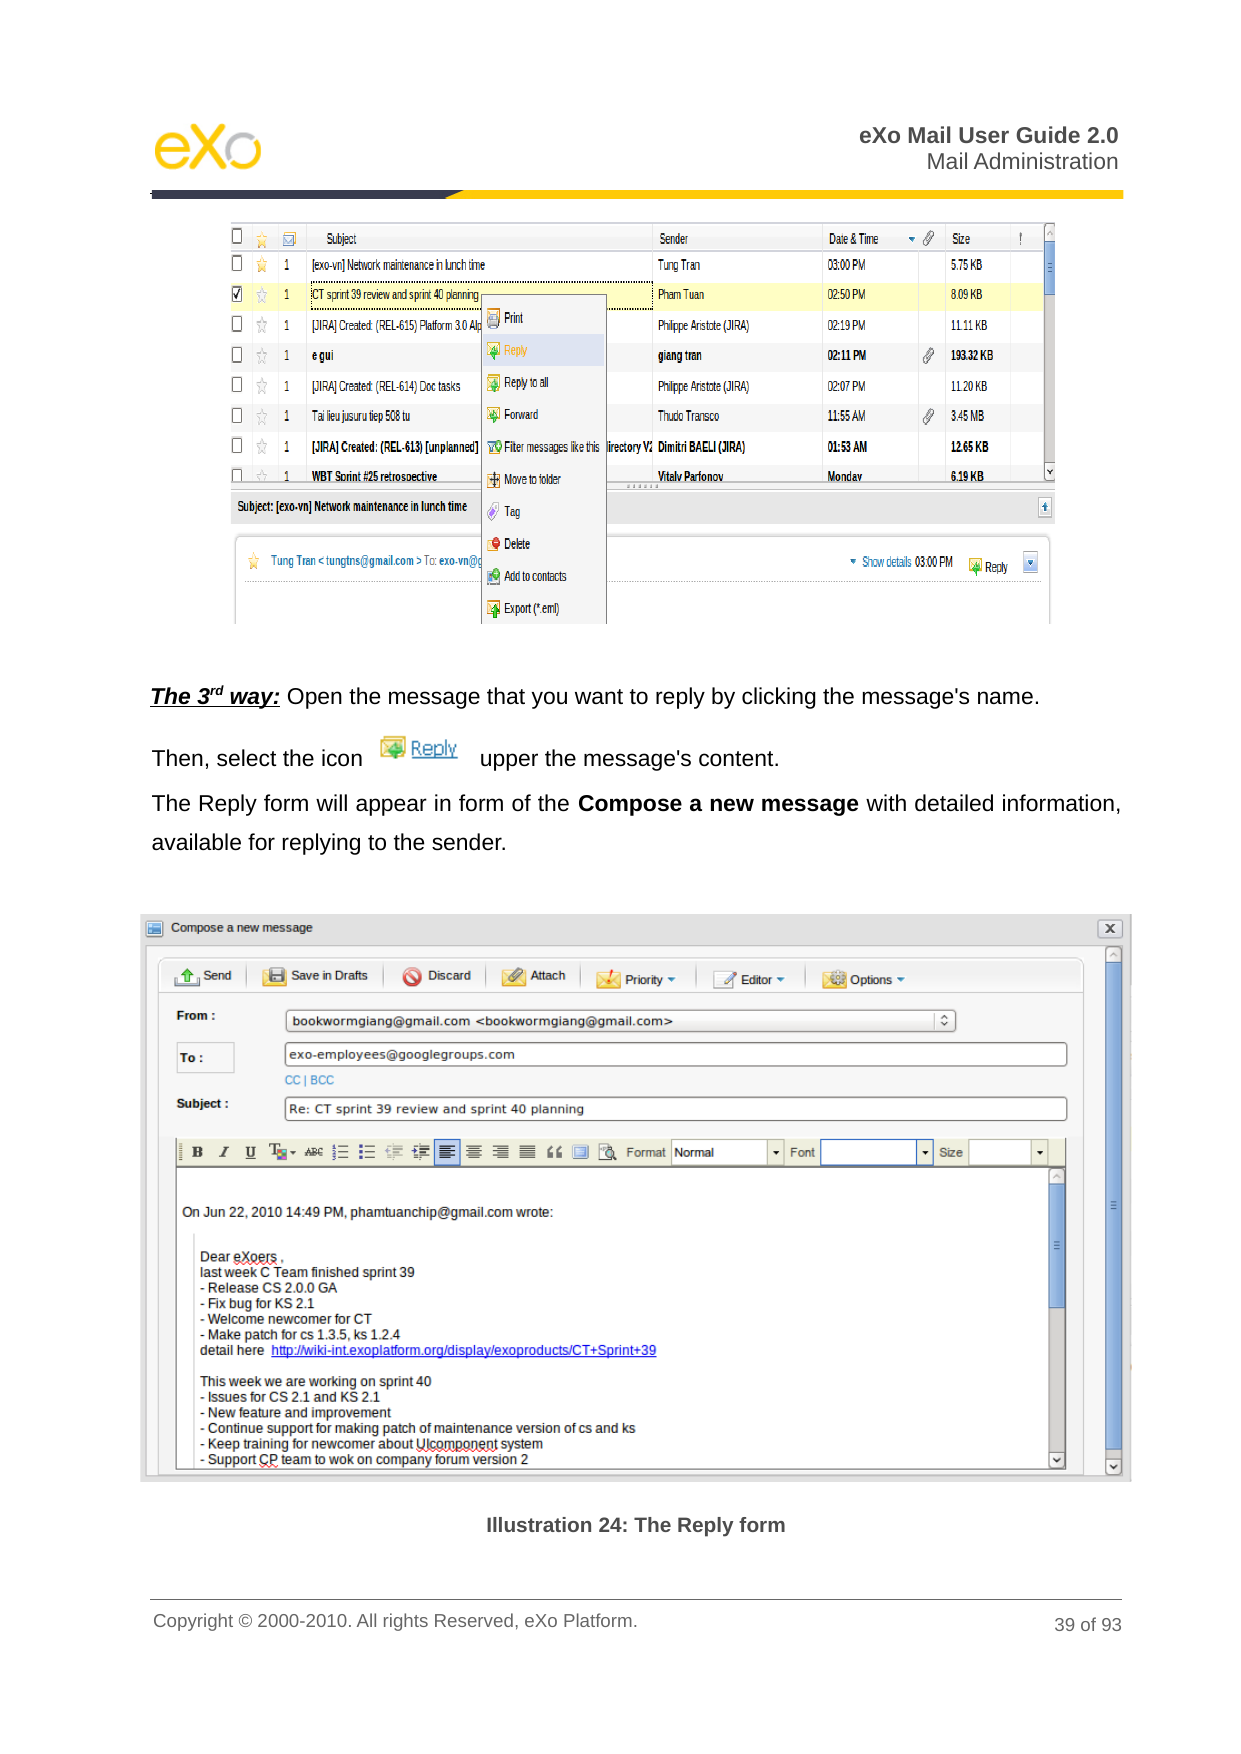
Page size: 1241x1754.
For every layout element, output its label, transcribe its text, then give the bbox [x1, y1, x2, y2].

picture [151, 190, 1124, 199]
picture [376, 730, 466, 770]
text The 3rd way: Open the message that you want to reply by clicking the message's name. [150, 683, 1122, 709]
picture [140, 914, 1132, 1482]
picture [230, 222, 1055, 624]
picture [155, 123, 262, 170]
list The Reply form will appear in form of the Compose a new message with detailed information, available for replying to the sender. [114, 790, 1122, 856]
list Then, select the icon upper the message's content. [114, 723, 1122, 777]
text Illustration 24: The Reply form [140, 1482, 1131, 1537]
